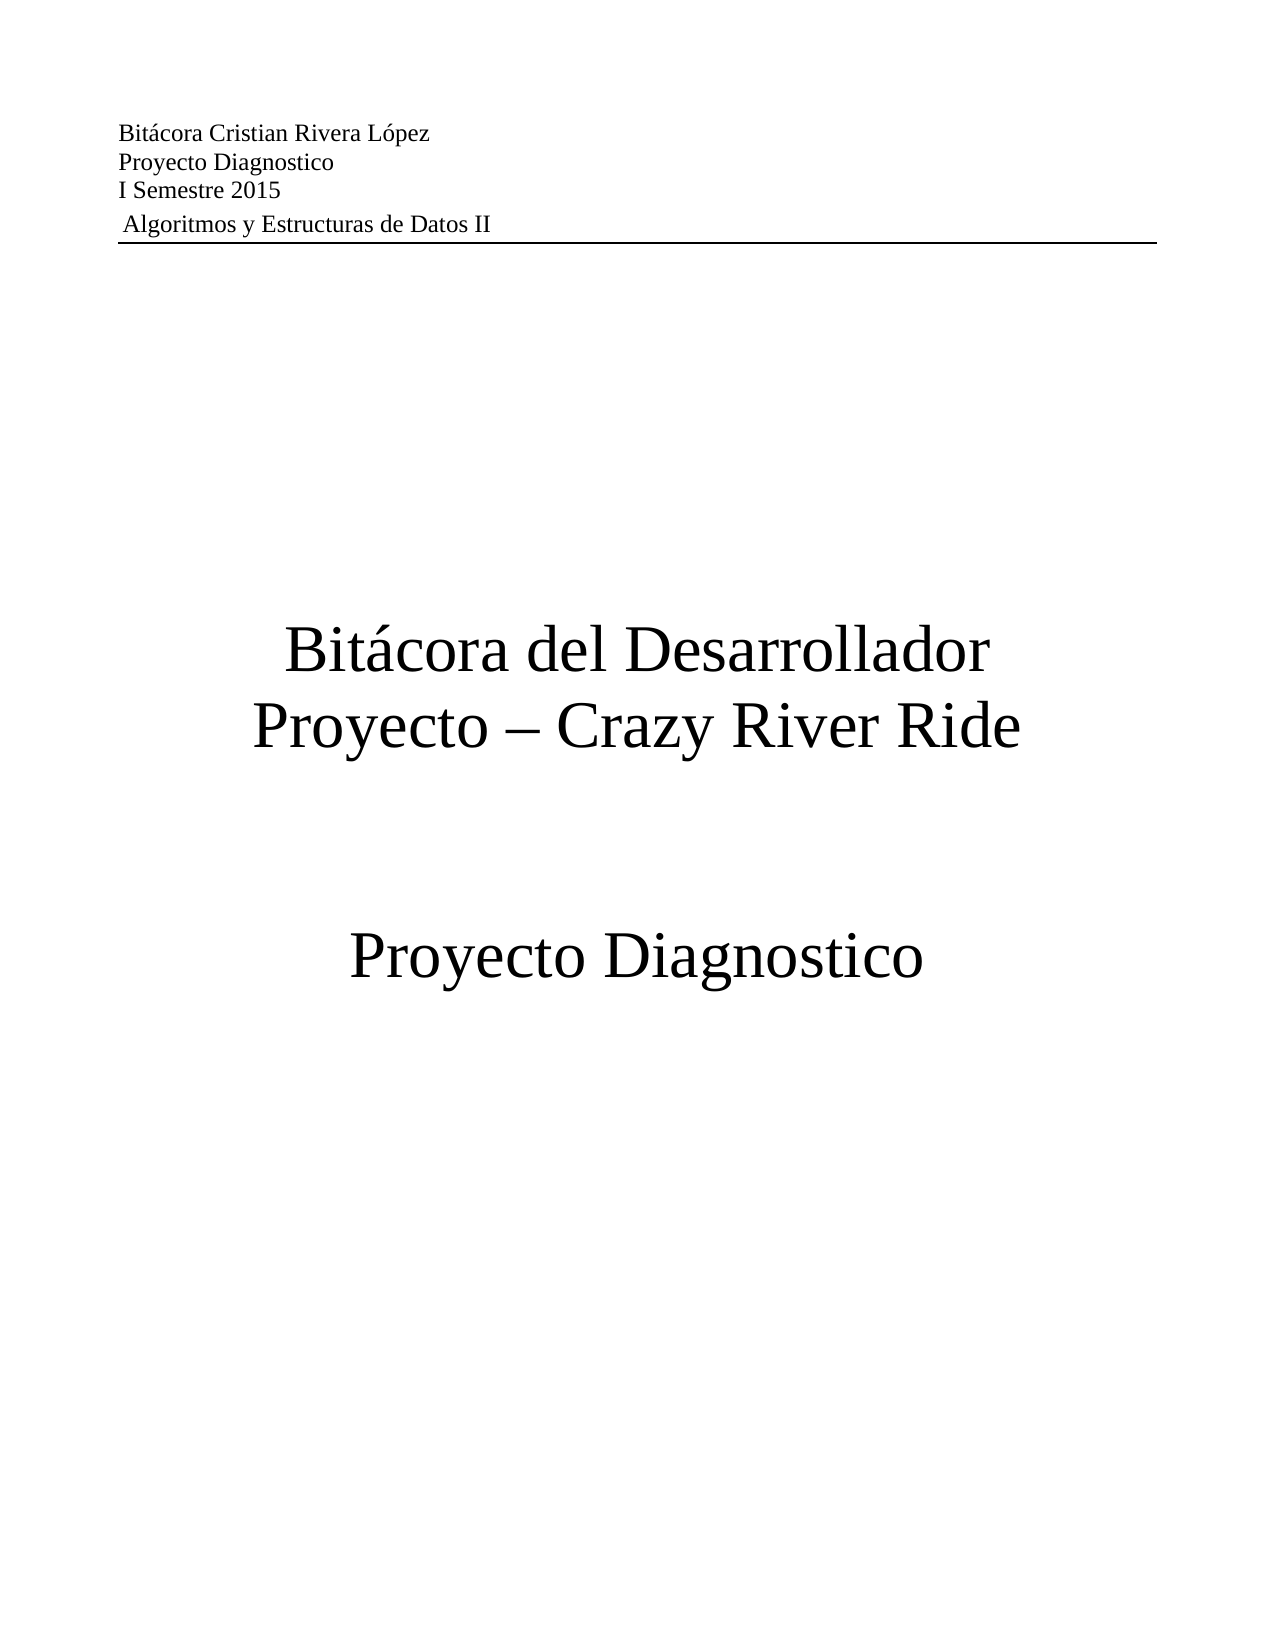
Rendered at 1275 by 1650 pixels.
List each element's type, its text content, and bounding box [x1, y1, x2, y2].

text Proyecto – Crazy River Ride [118, 686, 1157, 762]
text Proyecto Diagnostico [118, 916, 1157, 992]
text Bitácora del Desarrollador [118, 609, 1157, 686]
